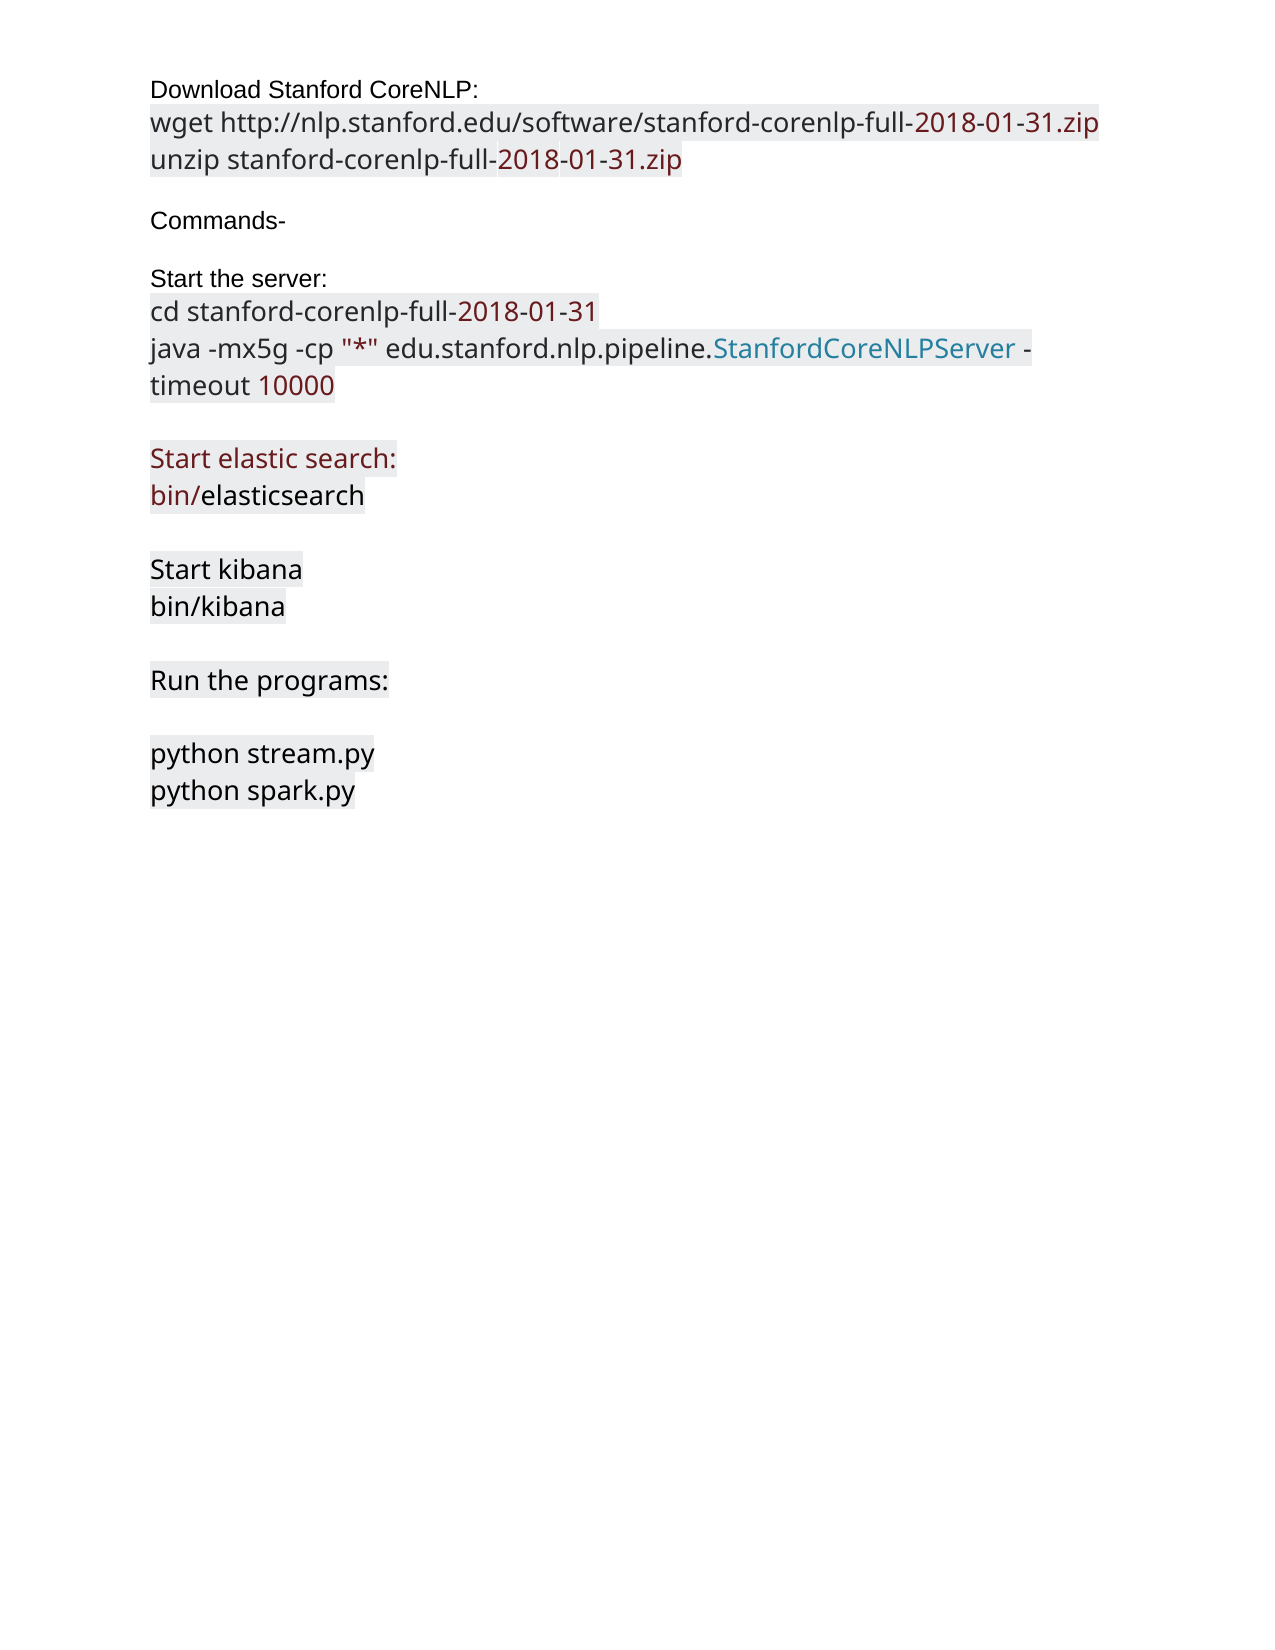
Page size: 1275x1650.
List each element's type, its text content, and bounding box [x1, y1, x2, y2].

text java -mx5g -cp "*" edu.stanford.nlp.pipeline.StanfordCoreNLPServer -timeout 10000 [150, 329, 1125, 403]
text cd stanford-corenlp-full-2018-01-31 [150, 292, 1125, 329]
text Start elastic search: [150, 440, 1125, 477]
text Start the server: [150, 264, 1125, 292]
text python spark.py [150, 772, 1125, 809]
text wget http://nlp.stanford.edu/software/stanford-corenlp-full-2018-01-31.zip [150, 104, 1125, 141]
text Start kibana [150, 551, 1125, 587]
text python stream.py [150, 735, 1125, 772]
text unzip stanford-corenlp-full-2018-01-31.zip [150, 141, 1125, 177]
text bin/kibana [150, 587, 1125, 624]
text Download Stanford CoreNLP: [150, 75, 1125, 104]
text Run the programs: [150, 661, 1125, 698]
text Commands- [150, 206, 1125, 235]
text bin/elasticsearch [150, 477, 1125, 514]
